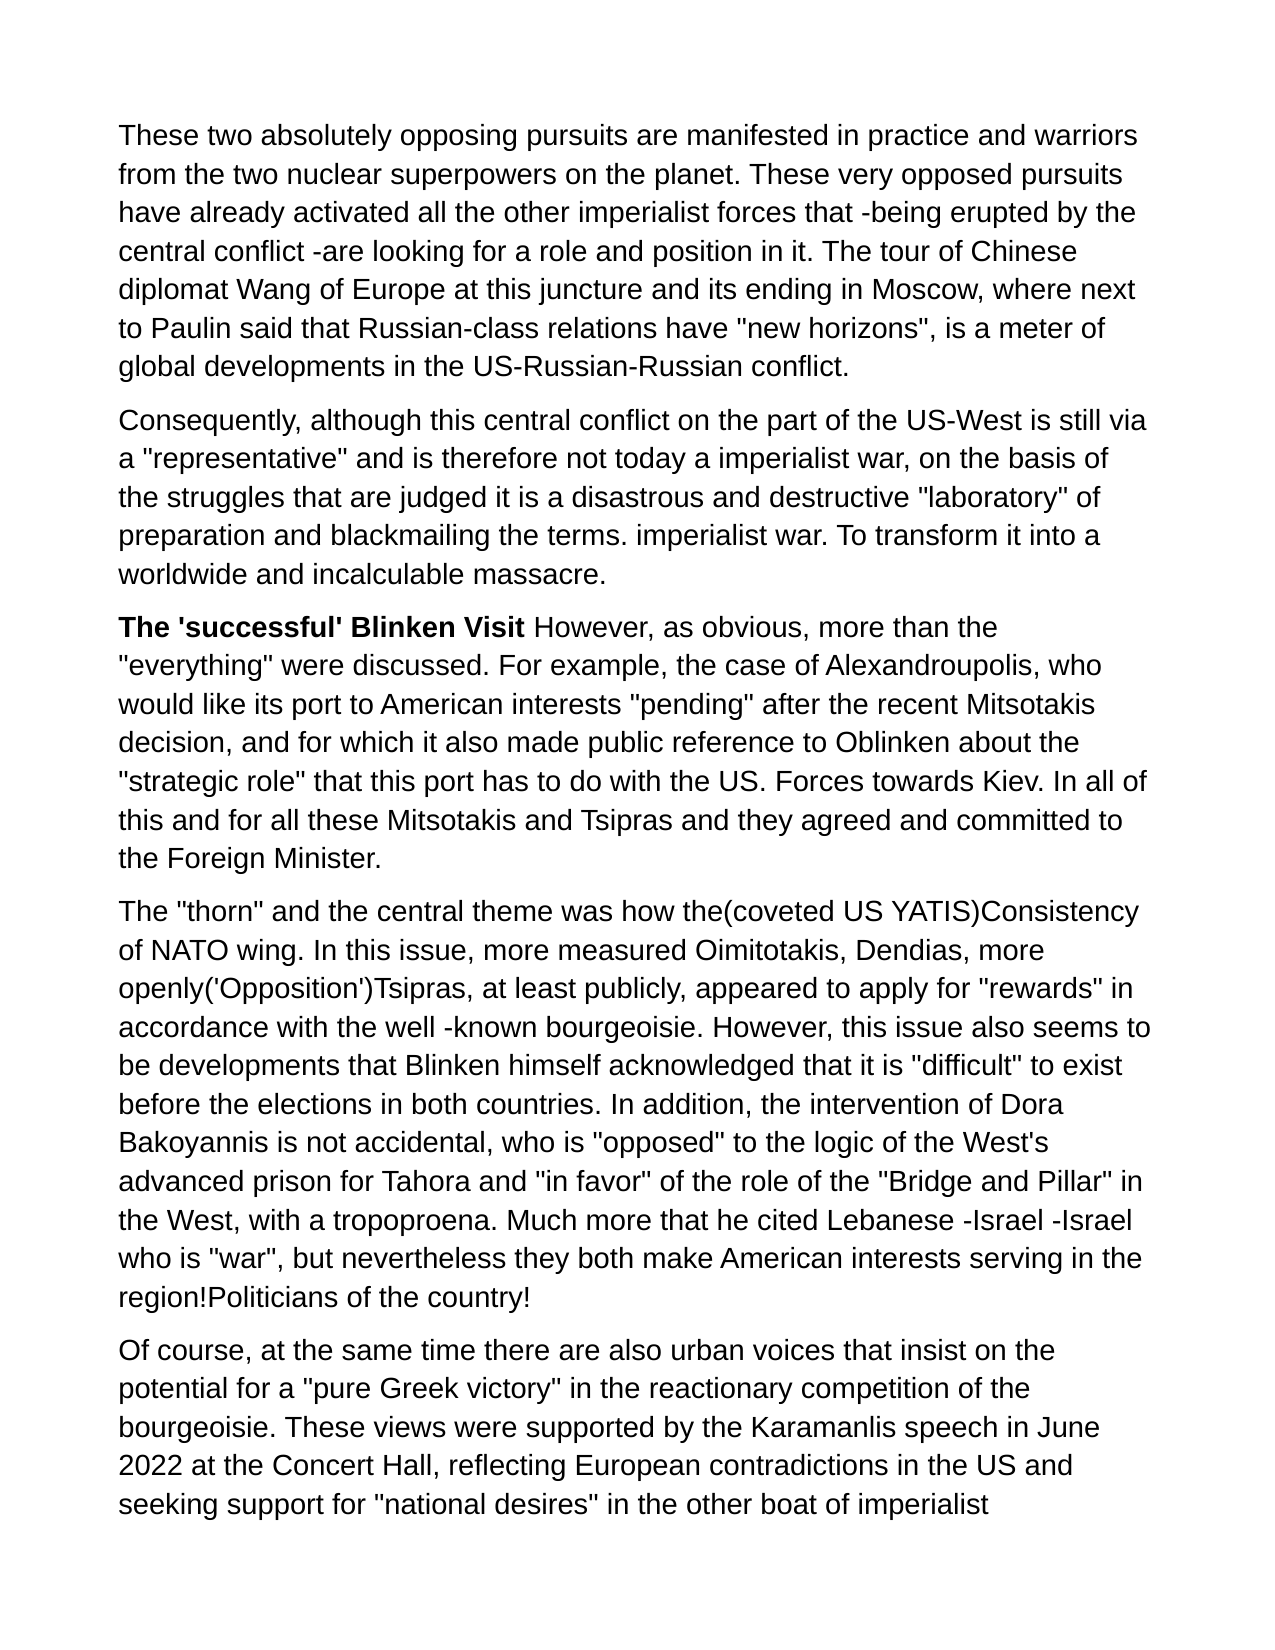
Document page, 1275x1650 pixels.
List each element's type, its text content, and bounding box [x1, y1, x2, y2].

text The "thorn" and the central theme was how the(coveted US YATIS)Consistency of NATO wing. In this issue, more measured Oimitotakis, Dendias, more openly('Opposition')Tsipras, at least publicly, appeared to apply for "rewards" in accordance with the well -known bourgeoisie. However, this issue also seems to be developments that Blinken himself acknowledged that it is "difficult" to exist before the elections in both countries. In addition, the intervention of Dora Bakoyannis is not accidental, who is "opposed" to the logic of the West's advanced prison for Tahora and "in favor" of the role of the "Bridge and Pillar" in the West, with a tropoproena. Much more that he cited Lebanese -Israel -Israel who is "war", but nevertheless they both make American interests serving in the region!Politicians of the country! [118, 894, 1157, 1313]
text Of course, at the same time there are also urban voices that insist on the potential for a "pure Greek victory" in the reactionary competition of the bourgeoisie. These views were supported by the Karamanlis speech in June 2022 at the Concert Hall, reflecting European contradictions in the US and seeking support for "national desires" in the other boat of imperialist [118, 1333, 1157, 1520]
text The 'successful' Blinken Visit However, as obvious, more than the "everything" were discussed. For example, the case of Alexandroupolis, who would like its port to American interests "pending" after the recent Mitsotakis decision, and for which it also made public reference to Oblinken about the "strategic role" that this port has to do with the US. Forces towards Kiev. In all of this and for all these Mitsotakis and Tsipras and they agreed and committed to the Foreign Minister. [118, 610, 1157, 874]
text Consequently, although this central conflict on the part of the US-West is still via a "representative" and is therefore not today a imperialist war, on the basis of the struggles that are judged it is a disastrous and destructive "laboratory" of preparation and blackmailing the terms. imperialist war. To transform it into a worldwide and incalculable massacre. [118, 402, 1157, 590]
text These two absolutely opposing pursuits are manifested in practice and warriors from the two nuclear superpowers on the planet. These very opposed pursuits have already activated all the other imperialist forces that -being erupted by the central conflict -are looking for a role and position in it. The tour of Chinese diplomat Wang of Europe at this juncture and its ending in Moscow, where next to Paulin said that Russian-class relations have "new horizons", is a meter of global developments in the US-Russian-Russian conflict. [118, 118, 1157, 383]
